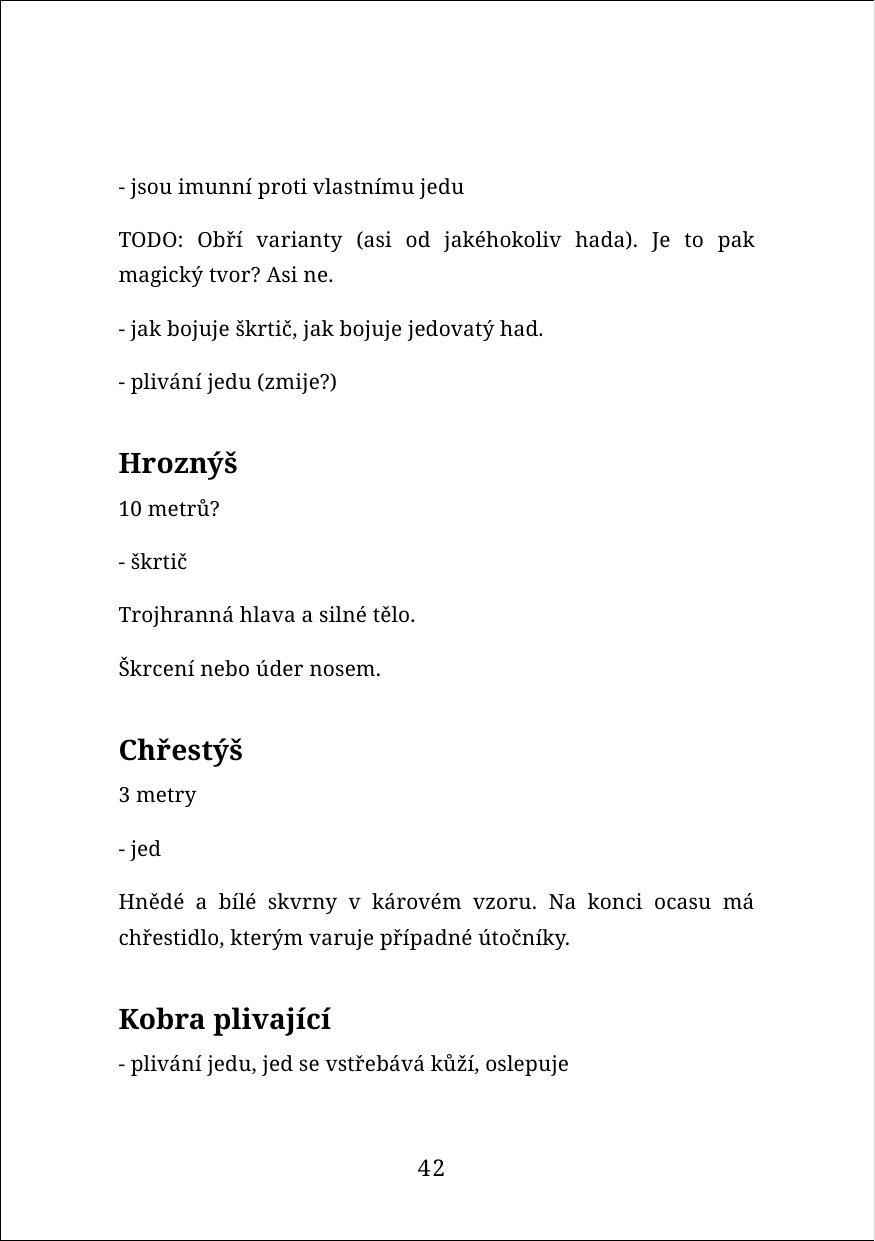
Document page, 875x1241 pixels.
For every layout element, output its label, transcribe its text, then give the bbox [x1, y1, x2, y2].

text - plivání jedu (zmije?) [118, 367, 756, 395]
text Trojhranná hlava a silné tělo. [118, 600, 756, 629]
subtitle Chřestýš [118, 731, 756, 769]
text TODO: Obří varianty (asi od jakéhokoliv hada). Je to pak magický tvor? Asi ne. [118, 225, 756, 289]
text 10 metrů? [118, 494, 756, 522]
text 3 metry [118, 781, 756, 809]
subtitle Hroznýš [118, 444, 756, 482]
text Hnědé a bílé skvrny v károvém vzoru. Na konci ocasu má chřestidlo, kterým varuje případné útočníky. [118, 887, 756, 951]
text - plivání jedu, jed se vstřebává kůží, oslepuje [118, 1049, 756, 1078]
text - jak bojuje škrtič, jak bojuje jedovatý had. [118, 314, 756, 342]
subtitle Kobra plivající [118, 999, 756, 1038]
text Škrcení nebo úder nosem. [118, 654, 756, 682]
text - škrtič [118, 547, 756, 576]
text - jed [118, 834, 756, 862]
text - jsou imunní proti vlastnímu jedu [118, 172, 756, 200]
